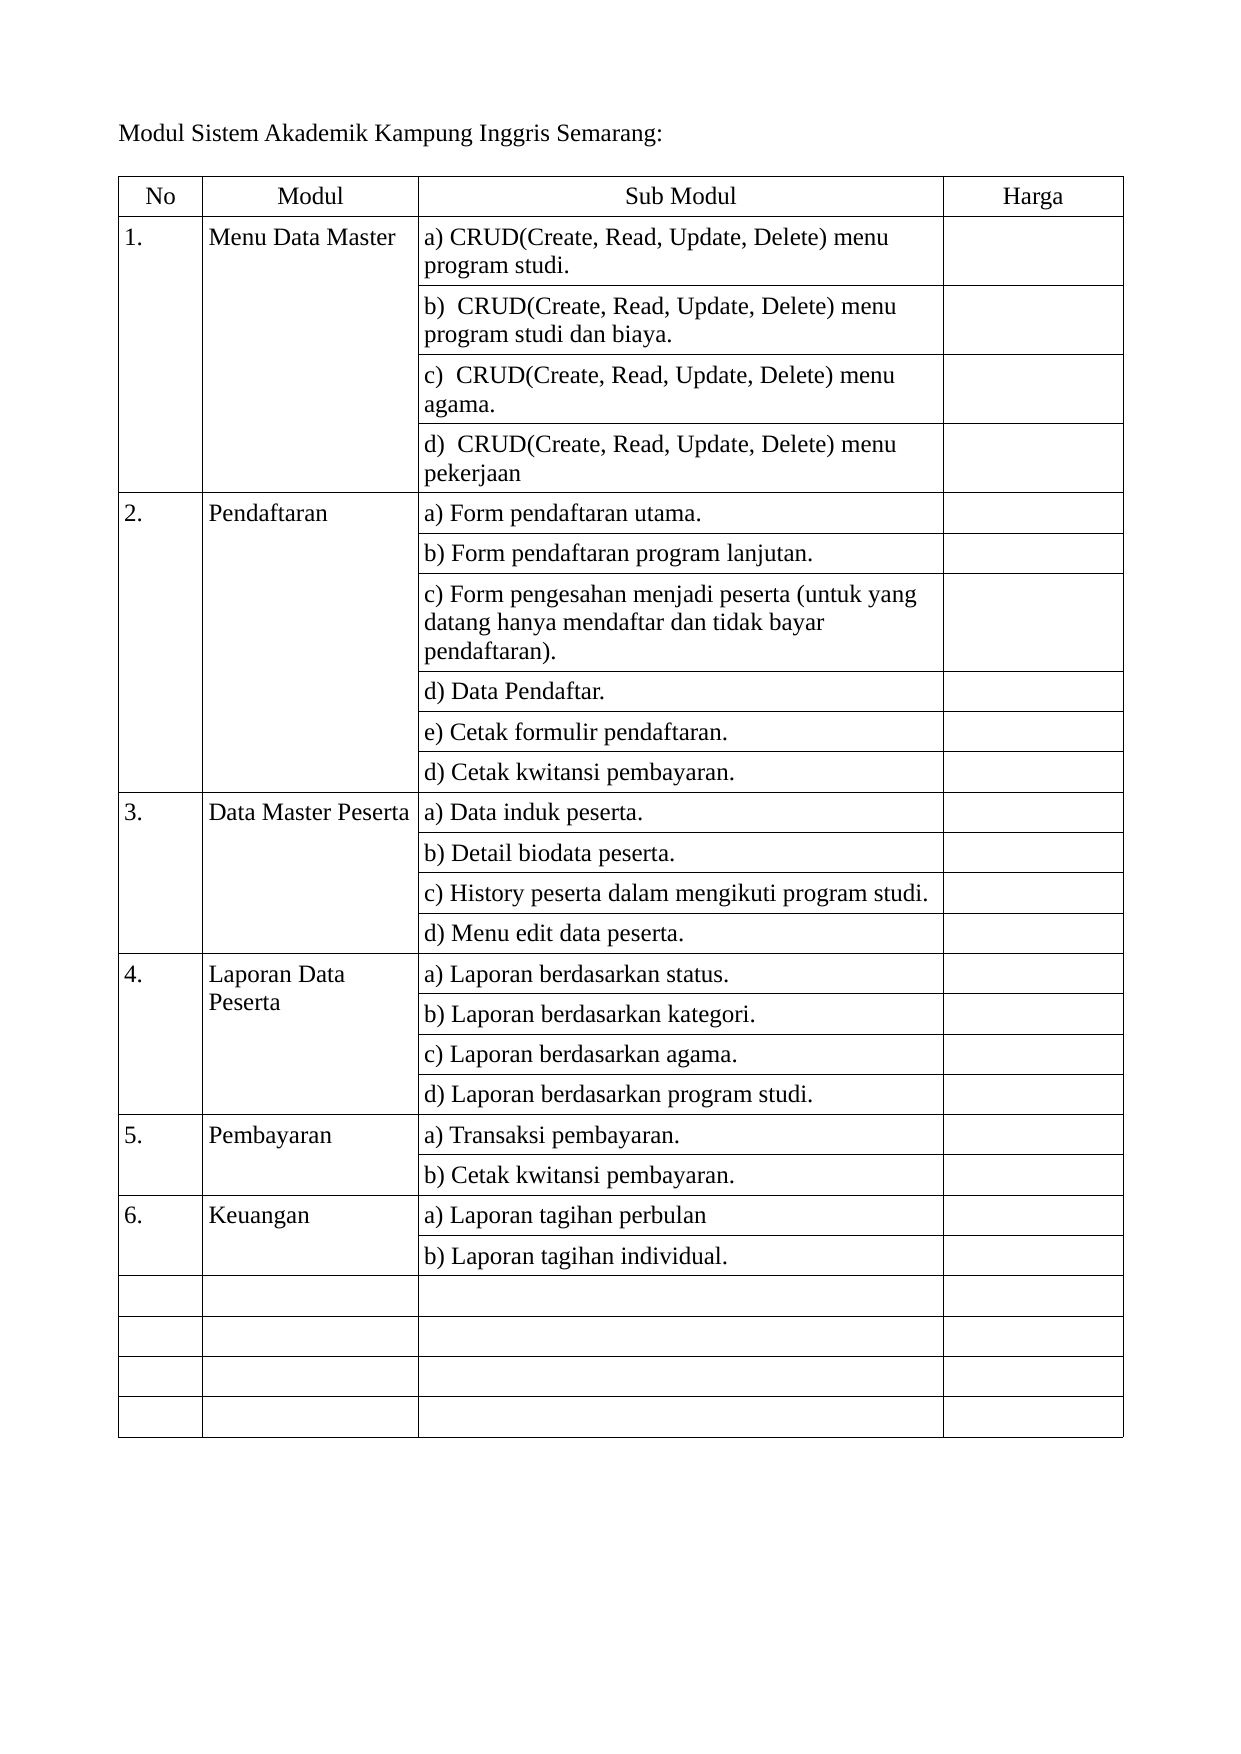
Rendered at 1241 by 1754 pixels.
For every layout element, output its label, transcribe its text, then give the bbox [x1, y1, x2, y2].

table_cell a) Data induk peserta. [419, 793, 943, 832]
table_cell [944, 1276, 1123, 1316]
table_cell 2. [119, 493, 202, 792]
table_cell [119, 1357, 202, 1396]
table_cell d) Cetak kwitansi pembayaran. [419, 752, 943, 792]
table_cell b) Detail biodata peserta. [419, 833, 943, 872]
table_cell Pembayaran [203, 1115, 418, 1195]
table_cell a) CRUD(Create, Read, Update, Delete) menu program studi. [419, 217, 943, 285]
table_cell d) CRUD(Create, Read, Update, Delete) menu pekerjaan [419, 424, 943, 492]
table_cell [944, 493, 1123, 532]
table_cell [944, 1236, 1123, 1275]
table_cell b) CRUD(Create, Read, Update, Delete) menu program studi dan biaya. [419, 286, 943, 354]
table_cell e) Cetak formulir pendaftaran. [419, 712, 943, 751]
table_cell [944, 217, 1123, 285]
table_cell c) Laporan berdasarkan agama. [419, 1035, 943, 1074]
table_cell [944, 914, 1123, 953]
table_cell [944, 833, 1123, 872]
table_header Sub Modul [419, 177, 943, 216]
table_cell [944, 1317, 1123, 1356]
table_cell [944, 1397, 1123, 1437]
table_cell [944, 793, 1123, 832]
table_cell [119, 1397, 202, 1437]
table_cell c) Form pengesahan menjadi peserta (untuk yang datang hanya mendaftar dan tidak bayar pendaftaran). [419, 574, 943, 671]
table_cell 6. [119, 1196, 202, 1275]
table_cell b) Laporan berdasarkan kategori. [419, 994, 943, 1033]
table_cell Data Master Peserta [203, 793, 418, 953]
table_cell [119, 1276, 202, 1316]
table_cell a) Laporan tagihan perbulan [419, 1196, 943, 1235]
table_cell [419, 1397, 943, 1437]
table_header Harga [944, 177, 1123, 216]
table_cell [944, 1035, 1123, 1074]
table_cell Menu Data Master [203, 217, 418, 492]
table_cell d) Laporan berdasarkan program studi. [419, 1075, 943, 1114]
table_cell [944, 1155, 1123, 1195]
table_cell d) Data Pendaftar. [419, 672, 943, 711]
table_cell [944, 1357, 1123, 1396]
table_cell [944, 873, 1123, 912]
text Modul Sistem Akademik Kampung Inggris Semarang: [118, 118, 1122, 147]
table_cell [944, 752, 1123, 792]
table_cell [944, 574, 1123, 671]
table_cell [203, 1357, 418, 1396]
table_cell [944, 712, 1123, 751]
table_header Modul [203, 177, 418, 216]
table_cell [419, 1276, 943, 1316]
table_cell a) Form pendaftaran utama. [419, 493, 943, 532]
table_cell [944, 286, 1123, 354]
table_cell b) Cetak kwitansi pembayaran. [419, 1155, 943, 1195]
table_cell [203, 1317, 418, 1356]
table_cell d) Menu edit data peserta. [419, 914, 943, 953]
table_cell [944, 424, 1123, 492]
table_cell Laporan Data Peserta [203, 954, 418, 1114]
table_cell [203, 1276, 418, 1316]
table_cell [419, 1357, 943, 1396]
table_cell c) CRUD(Create, Read, Update, Delete) menu agama. [419, 355, 943, 423]
table_cell 3. [119, 793, 202, 953]
table_cell [119, 1317, 202, 1356]
table_cell Pendaftaran [203, 493, 418, 792]
table_cell [944, 954, 1123, 993]
table_cell [944, 534, 1123, 573]
table_cell [944, 672, 1123, 711]
table_cell 4. [119, 954, 202, 1114]
table_cell [944, 1115, 1123, 1154]
table_cell [944, 355, 1123, 423]
table_cell [419, 1317, 943, 1356]
table_cell b) Form pendaftaran program lanjutan. [419, 534, 943, 573]
table_cell [944, 1196, 1123, 1235]
table_cell [944, 994, 1123, 1033]
table_cell a) Laporan berdasarkan status. [419, 954, 943, 993]
table_cell 5. [119, 1115, 202, 1195]
table_cell 1. [119, 217, 202, 492]
table_cell [944, 1075, 1123, 1114]
table_cell [203, 1397, 418, 1437]
table_cell c) History peserta dalam mengikuti program studi. [419, 873, 943, 912]
table_cell b) Laporan tagihan individual. [419, 1236, 943, 1275]
table_cell Keuangan [203, 1196, 418, 1275]
table_cell a) Transaksi pembayaran. [419, 1115, 943, 1154]
table_header No [119, 177, 202, 216]
